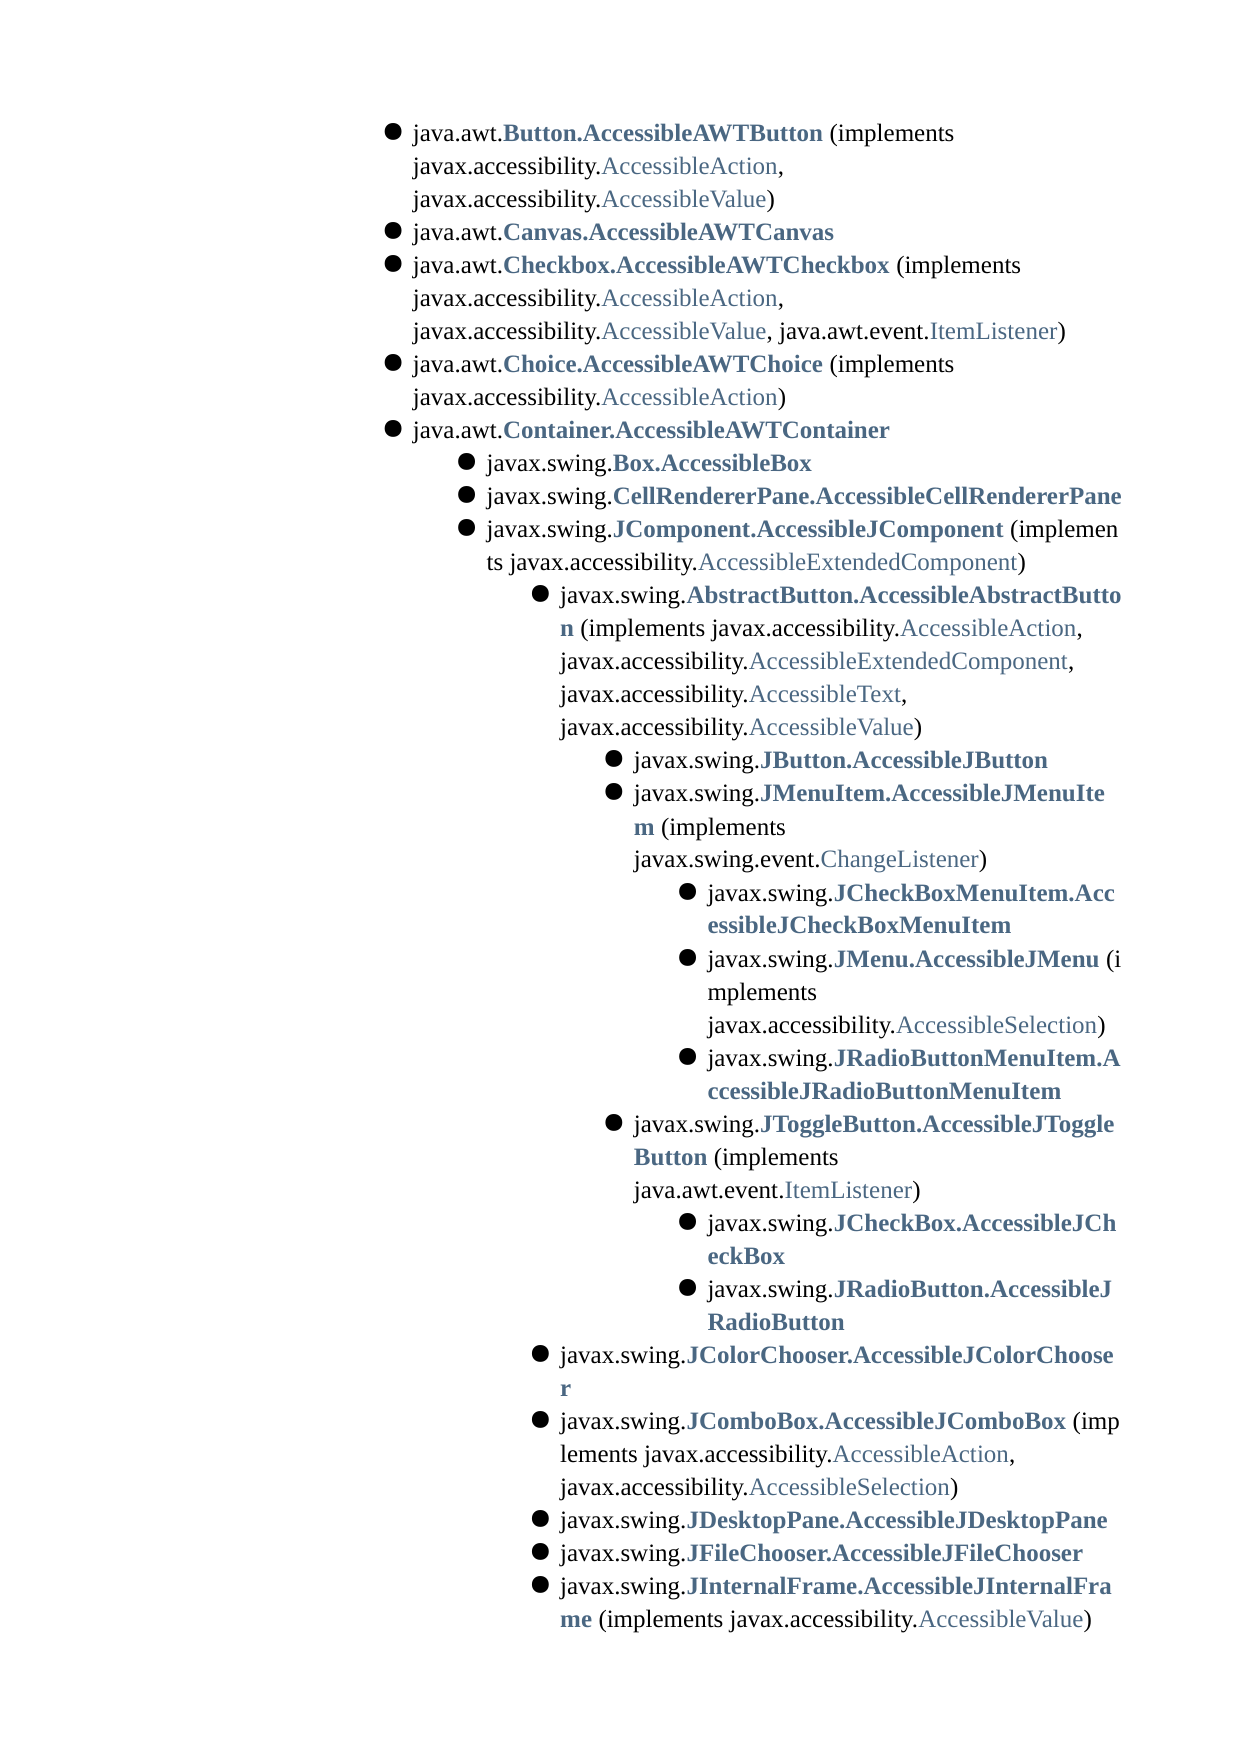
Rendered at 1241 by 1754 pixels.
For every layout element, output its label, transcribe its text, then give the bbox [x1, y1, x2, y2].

list javax.swing.JComboBox.AccessibleJComboBox (implements javax.accessibility.AccessibleAction, javax.accessibility.AccessibleSelection) [531, 1406, 1122, 1501]
list javax.swing.JMenu.AccessibleJMenu (implements javax.accessibility.AccessibleSelection) [678, 944, 1122, 1038]
list javax.swing.JInternalFrame.AccessibleJInternalFrame (implements javax.accessibility.AccessibleValue) [531, 1571, 1122, 1633]
list javax.swing.CellRendererPane.AccessibleCellRendererPane [457, 481, 1122, 510]
list javax.swing.JToggleButton.AccessibleJToggleButton (implements java.awt.event.ItemListener) [604, 1109, 1122, 1203]
list javax.swing.JCheckBox.AccessibleJCheckBox [678, 1208, 1122, 1269]
list javax.swing.JRadioButtonMenuItem.AccessibleJRadioButtonMenuItem [678, 1043, 1122, 1104]
list javax.swing.JComponent.AccessibleJComponent (implements javax.accessibility.AccessibleExtendedComponent) [457, 514, 1122, 576]
list javax.swing.JColorChooser.AccessibleJColorChooser [531, 1340, 1122, 1402]
list javax.swing.JDesktopPane.AccessibleJDesktopPane [531, 1505, 1122, 1534]
list javax.swing.Box.AccessibleBox [457, 448, 1122, 477]
list javax.swing.JMenuItem.AccessibleJMenuItem (implements javax.swing.event.ChangeListener) [604, 778, 1122, 873]
list java.awt.Canvas.AccessibleAWTCanvas [383, 217, 1122, 246]
list java.awt.Checkbox.AccessibleAWTCheckbox (implements javax.accessibility.AccessibleAction, javax.accessibility.AccessibleValue, java.awt.event.ItemListener) [383, 250, 1122, 345]
list javax.swing.JFileChooser.AccessibleJFileChooser [531, 1538, 1122, 1567]
list javax.swing.JButton.AccessibleJButton [604, 746, 1122, 774]
list javax.swing.JRadioButton.AccessibleJRadioButton [678, 1274, 1122, 1336]
list java.awt.Choice.AccessibleAWTChoice (implements javax.accessibility.AccessibleAction) [383, 349, 1122, 411]
list javax.swing.JCheckBoxMenuItem.AccessibleJCheckBoxMenuItem [678, 878, 1122, 939]
list javax.swing.AbstractButton.AccessibleAbstractButton (implements javax.accessibility.AccessibleAction, javax.accessibility.AccessibleExtendedComponent, javax.accessibility.AccessibleText, javax.accessibility.AccessibleValue) [531, 580, 1122, 741]
list java.awt.Button.AccessibleAWTButton (implements javax.accessibility.AccessibleAction, javax.accessibility.AccessibleValue) [383, 118, 1122, 213]
list java.awt.Container.AccessibleAWTContainer [383, 415, 1122, 444]
